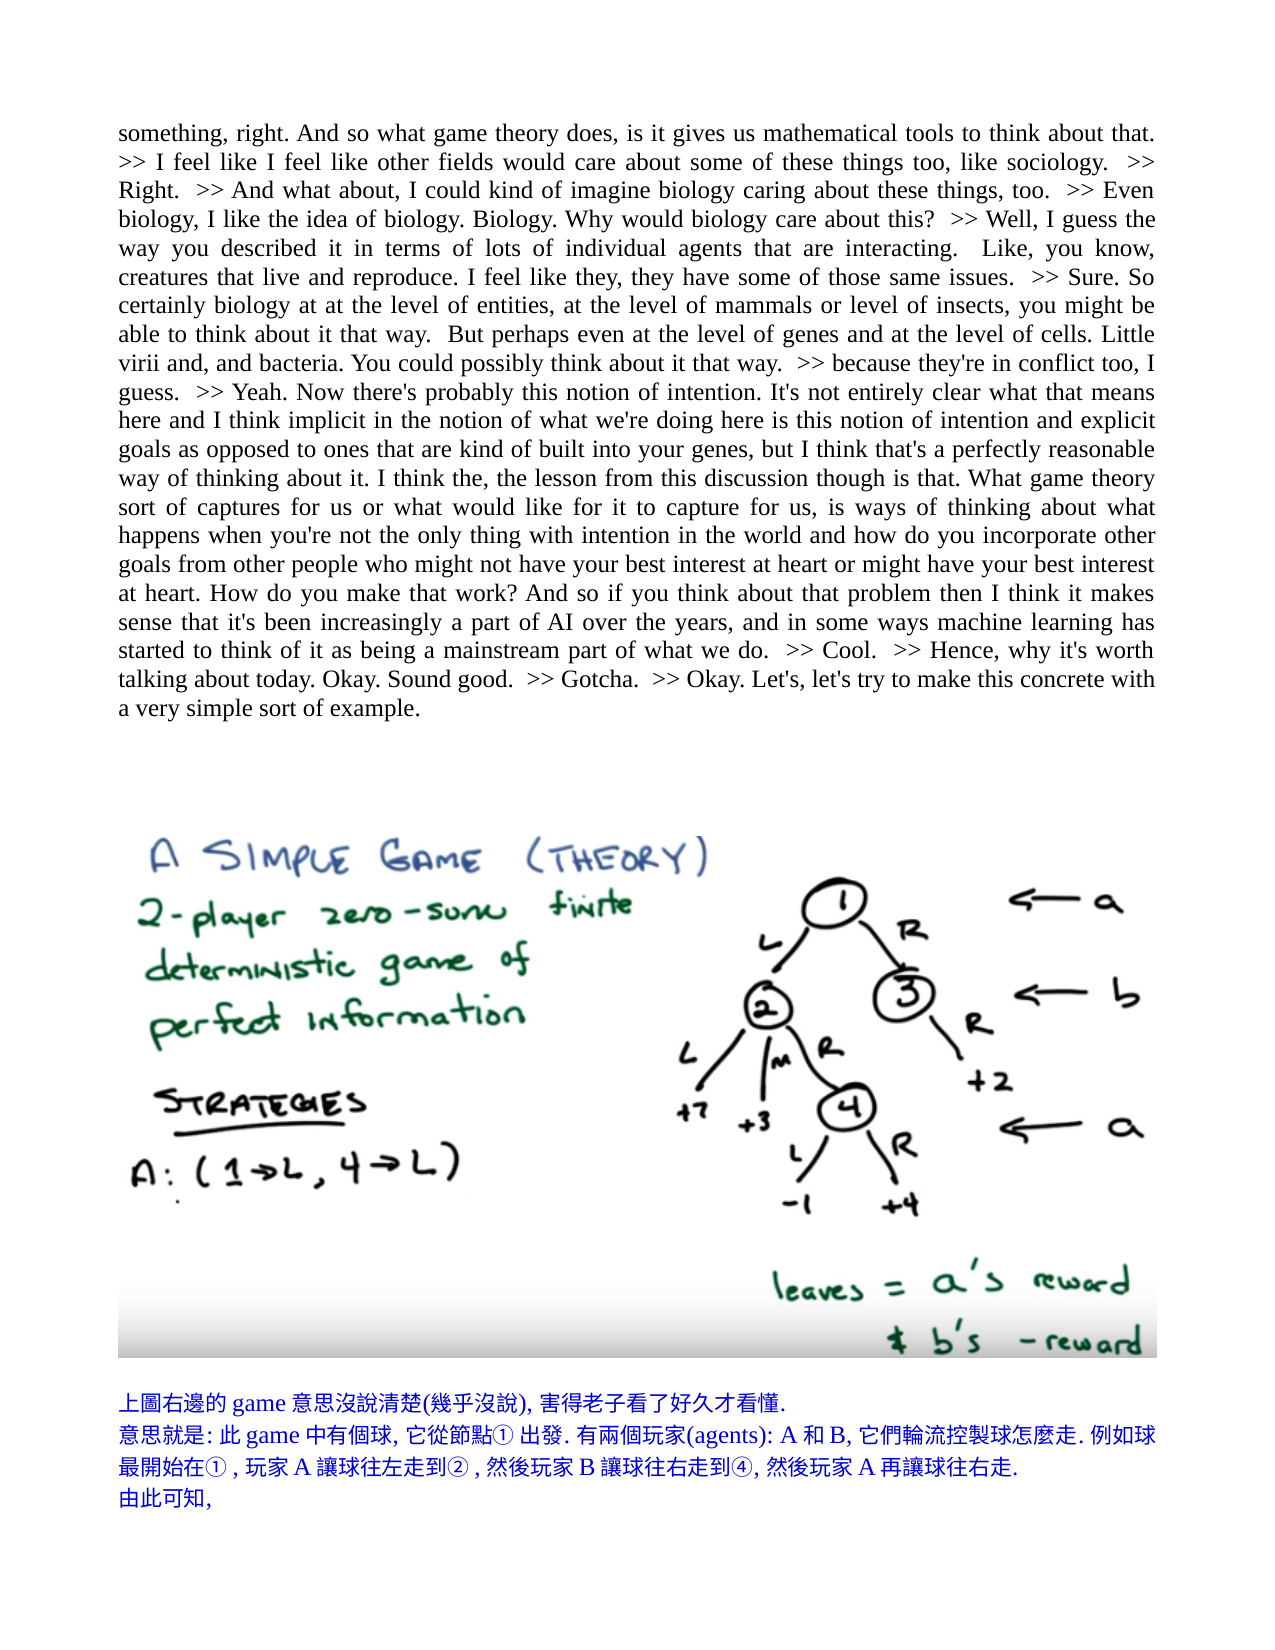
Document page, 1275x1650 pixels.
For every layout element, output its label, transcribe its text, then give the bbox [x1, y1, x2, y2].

picture [118, 836, 1157, 1358]
text 由此可知, [118, 1481, 1157, 1513]
text 意思就是: 此game中有個球, 它從節點➀ 出發. 有兩個玩家(agents): A和B, 它們輪流控製球怎麼走. 例如球最開始在➀ , 玩家A讓球往左走到➁ , 然後玩家B讓球往右走到➃, 然後玩家A再讓球往右走. [118, 1418, 1157, 1481]
text 上圖右邊的game意思沒說清楚(幾乎沒說), 害得老子看了好久才看懂. [118, 1386, 1157, 1418]
text something, right. And so what game theory does, is it gives us mathematical tools to think about that. >> I feel like I feel like other fields would care about some of these things too, like sociology. >> Right. >> And what about, I could kind of imagine biology caring about these things, too. >> Even biology, I like the idea of biology. Biology. Why would biology care about this? >> Well, I guess the way you described it in terms of lots of individual agents that are interacting. Like, you know, creatures that live and reproduce. I feel like they, they have some of those same issues. >> Sure. So certainly biology at at the level of entities, at the level of mammals or level of insects, you might be able to think about it that way. But perhaps even at the level of genes and at the level of cells. Little virii and, and bacteria. You could possibly think about it that way. >> because they're in conflict too, I guess. >> Yeah. Now there's probably this notion of intention. It's not entirely clear what that means here and I think implicit in the notion of what we're doing here is this notion of intention and explicit goals as opposed to ones that are kind of built into your genes, but I think that's a perfectly reasonable way of thinking about it. I think the, the lesson from this discussion though is that. What game theory sort of captures for us or what would like for it to capture for us, is ways of thinking about what happens when you're not the only thing with intention in the world and how do you incorporate other goals from other people who might not have your best interest at heart or might have your best interest at heart. How do you make that work? And so if you think about that problem then I think it makes sense that it's been increasingly a part of AI over the years, and in some ways machine learning has started to think of it as being a mainstream part of what we do. >> Cool. >> Hence, why it's worth talking about today. Okay. Sound good. >> Gotcha. >> Okay. Let's, let's try to make this concrete with a very simple sort of example. [118, 118, 1157, 722]
